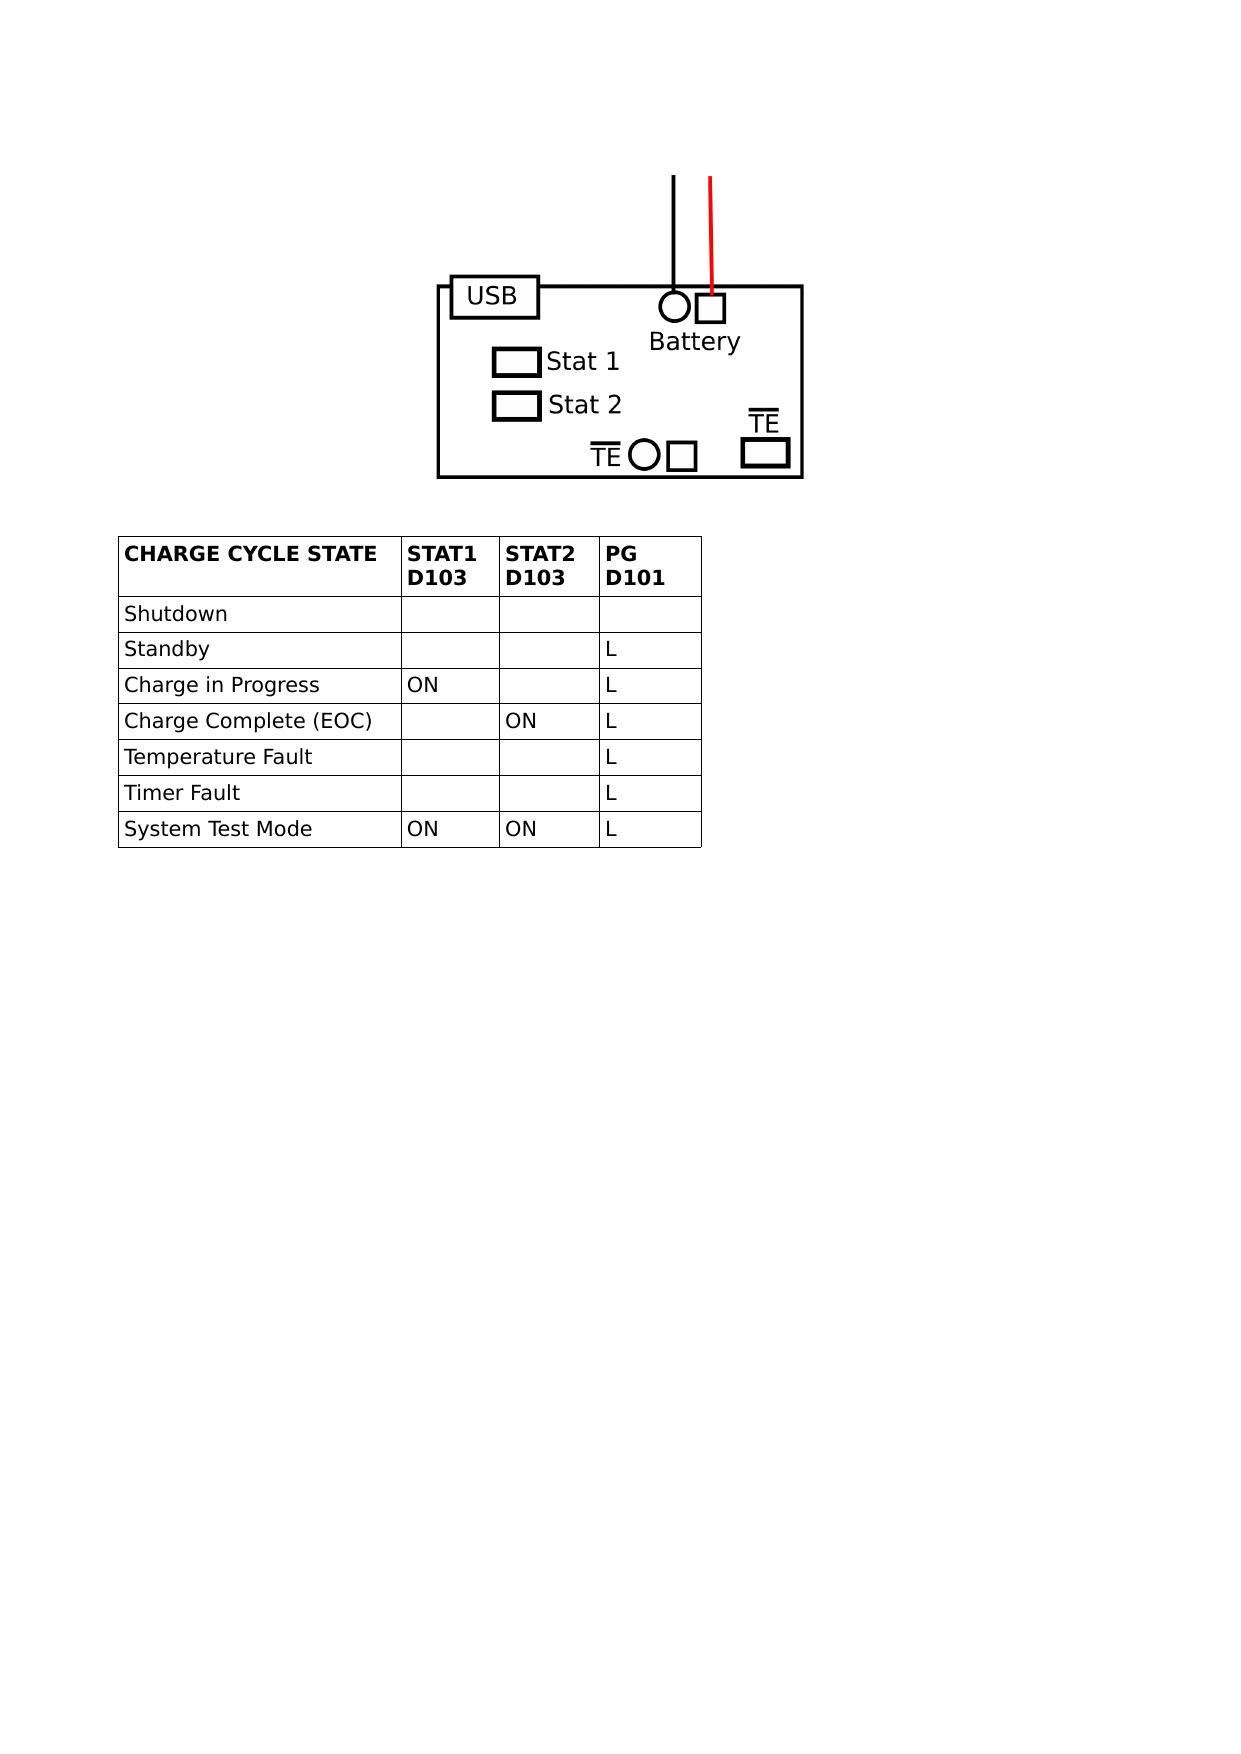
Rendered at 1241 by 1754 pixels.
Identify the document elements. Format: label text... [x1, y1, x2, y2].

table_cell L [600, 633, 701, 667]
table_cell [402, 740, 499, 775]
table_cell L [600, 812, 701, 847]
table_cell [500, 669, 599, 703]
table_cell ON [402, 812, 499, 847]
table_cell [402, 704, 499, 739]
table_cell Standby [119, 633, 401, 667]
table_cell Shutdown [119, 597, 401, 632]
table_header STAT2 D103 [500, 537, 599, 596]
table_cell Timer Fault [119, 776, 401, 811]
table_cell [402, 633, 499, 667]
table_cell [402, 597, 499, 632]
table_header PG D101 [600, 537, 701, 596]
table_cell Charge in Progress [119, 669, 401, 703]
table_cell ON [500, 704, 599, 739]
table_header STAT1 D103 [402, 537, 499, 596]
table_cell [500, 597, 599, 632]
table_cell [500, 776, 599, 811]
picture [436, 175, 804, 479]
table_cell Temperature Fault [119, 740, 401, 775]
table_cell ON [500, 812, 599, 847]
table_header CHARGE CYCLE STATE [119, 537, 401, 596]
table_cell L [600, 704, 701, 739]
table_cell [500, 633, 599, 667]
table_cell L [600, 740, 701, 775]
table_cell ON [402, 669, 499, 703]
table_cell System Test Mode [119, 812, 401, 847]
table_cell L [600, 776, 701, 811]
table_cell L [600, 669, 701, 703]
table_cell [402, 776, 499, 811]
table_cell [600, 597, 701, 632]
table_cell Charge Complete (EOC) [119, 704, 401, 739]
table_cell [500, 740, 599, 775]
